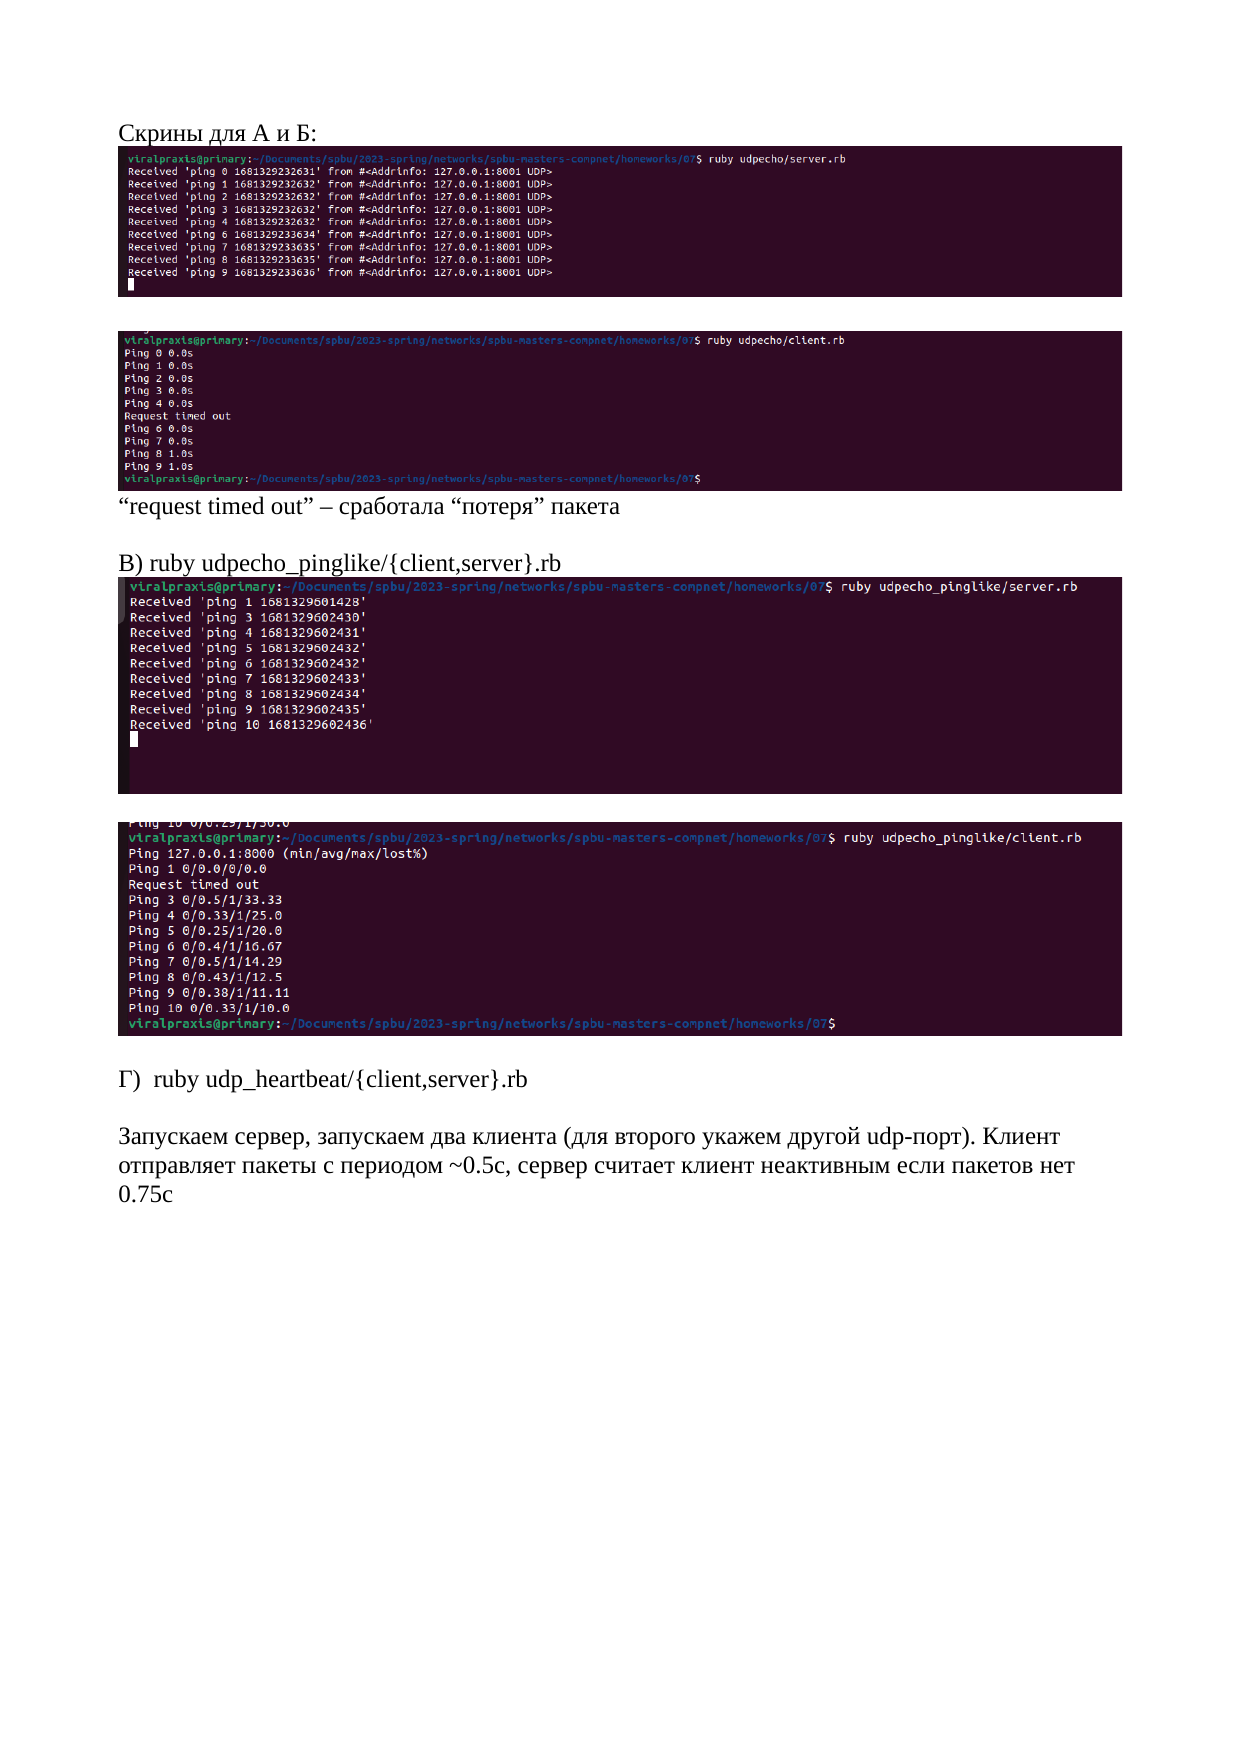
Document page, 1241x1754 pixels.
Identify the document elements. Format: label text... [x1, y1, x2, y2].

text Скрины для А и Б: [118, 118, 1122, 146]
text “request timed out” – сработала “потеря” пакета [118, 491, 1122, 519]
text [118, 325, 1122, 331]
picture [118, 331, 1123, 491]
picture [118, 577, 1123, 794]
text Запускаем сервер, запускаем два клиента (для второго укажем другой udp-порт). Клиент отправляет пакеты с периодом ~0.5с, сервер считает клиент неактивным если пакетов нет 0.75с [118, 1121, 1122, 1208]
picture [118, 822, 1123, 1036]
picture [118, 146, 1123, 297]
text В) ruby udpecho_pinglike/{client,server}.rb [118, 548, 1122, 577]
text Г) ruby udp_heartbeat/{client,server}.rb [118, 1064, 1122, 1093]
